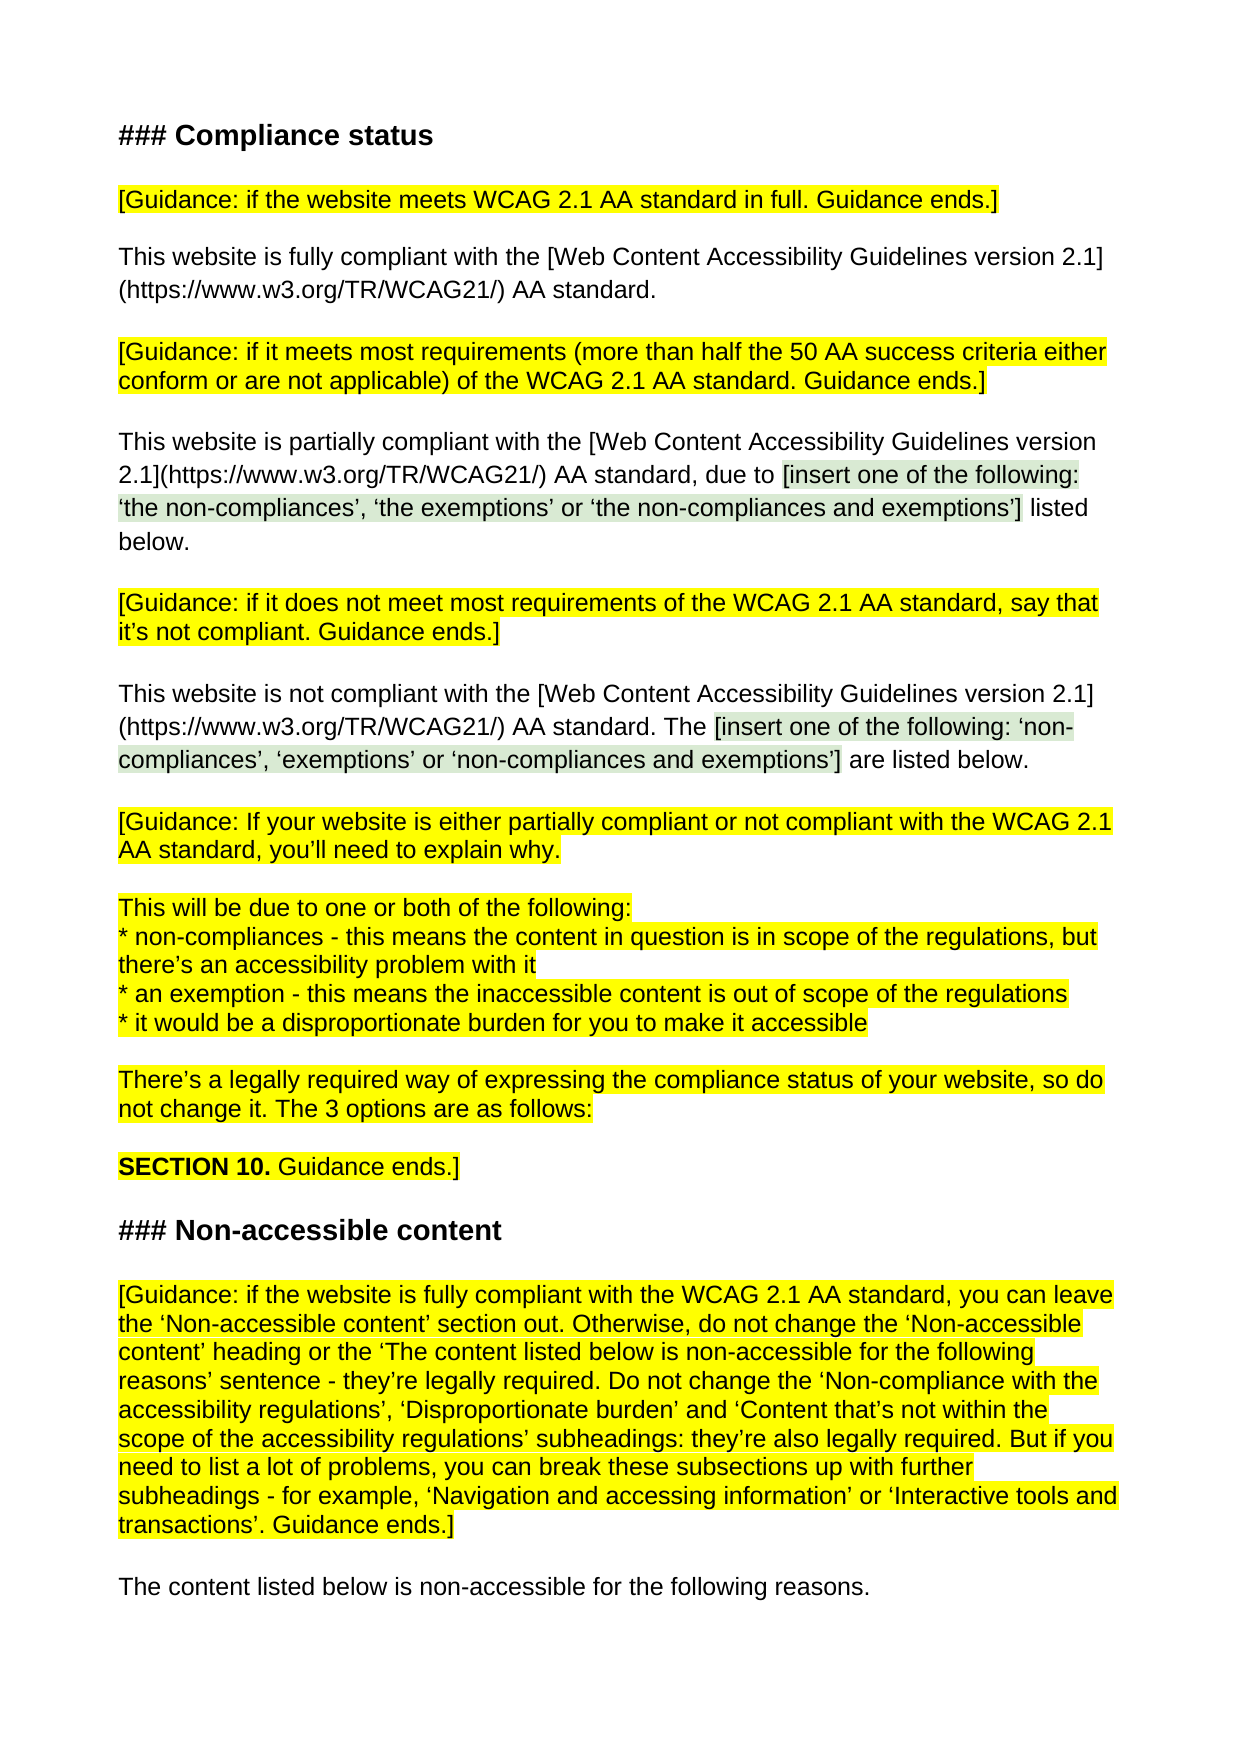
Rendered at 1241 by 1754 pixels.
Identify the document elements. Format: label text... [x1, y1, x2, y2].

text This website is partially compliant with the [Web Content Accessibility Guidelines version 2.1](https://www.w3.org/TR/WCAG21/) AA standard, due to [insert one of the following: ‘the non-compliances’, ‘the exemptions’ or ‘the non-compliances and exemptions’] listed below. [118, 427, 1122, 555]
text This website is fully compliant with the [Web Content Accessibility Guidelines version 2.1](https://www.w3.org/TR/WCAG21/) AA standard. [118, 242, 1122, 304]
text This website is not compliant with the [Web Content Accessibility Guidelines version 2.1](https://www.w3.org/TR/WCAG21/) AA standard. The [insert one of the following: ‘non-compliances’, ‘exemptions’ or ‘non-compliances and exemptions’] are listed below. [118, 679, 1122, 773]
subtitle There’s a legally required way of expressing the compliance status of your website, so do not change it. The 3 options are as follows: [593, 1065, 1122, 1123]
subtitle ### Non-accessible content [118, 1213, 1122, 1247]
text The content listed below is non-accessible for the following reasons. [118, 1572, 1122, 1600]
subtitle * non-compliances - this means the content in question is in scope of the regulations, but there’s an accessibility problem with it [536, 922, 1122, 979]
subtitle [Guidance: if the website meets WCAG 2.1 AA standard in full. Guidance ends.] [118, 184, 1122, 213]
subtitle [Guidance: if it meets most requirements (more than half the 50 AA success criteria either conform or are not applicable) of the WCAG 2.1 AA standard. Guidance ends.] [987, 337, 1122, 394]
subtitle [Guidance: if the website is fully compliant with the WCAG 2.1 AA standard, you can leave the ‘Non-accessible content’ section out. Otherwise, do not change the ‘Non-accessible content’ heading or the ‘The content listed below is non-accessible for the following reasons’ sentence - they’re legally required. Do not change the ‘Non-compliance with the accessibility regulations’, ‘Disproportionate burden’ and ‘Content that’s not within the scope of the accessibility regulations’ subheadings: they’re also legally required. But if you need to list a lot of problems, you can break these subsections up with further subheadings - for example, ‘Navigation and accessing information’ or ‘Interactive tools and transactions’. Guidance ends.] [118, 1280, 1122, 1539]
subtitle This will be due to one or both of the following: [632, 893, 1122, 922]
subtitle * it would be a disproportionate burden for you to make it accessible [868, 1008, 1122, 1037]
subtitle [Guidance: If your website is either partially compliant or not compliant with the WCAG 2.1 AA standard, you’ll need to explain why. [561, 807, 1122, 864]
subtitle [Guidance: if it does not meet most requirements of the WCAG 2.1 AA standard, say that it’s not compliant. Guidance ends.] [500, 588, 1122, 646]
subtitle SECTION 10. Guidance ends.] [460, 1152, 1122, 1180]
subtitle ### Compliance status [118, 118, 1122, 152]
